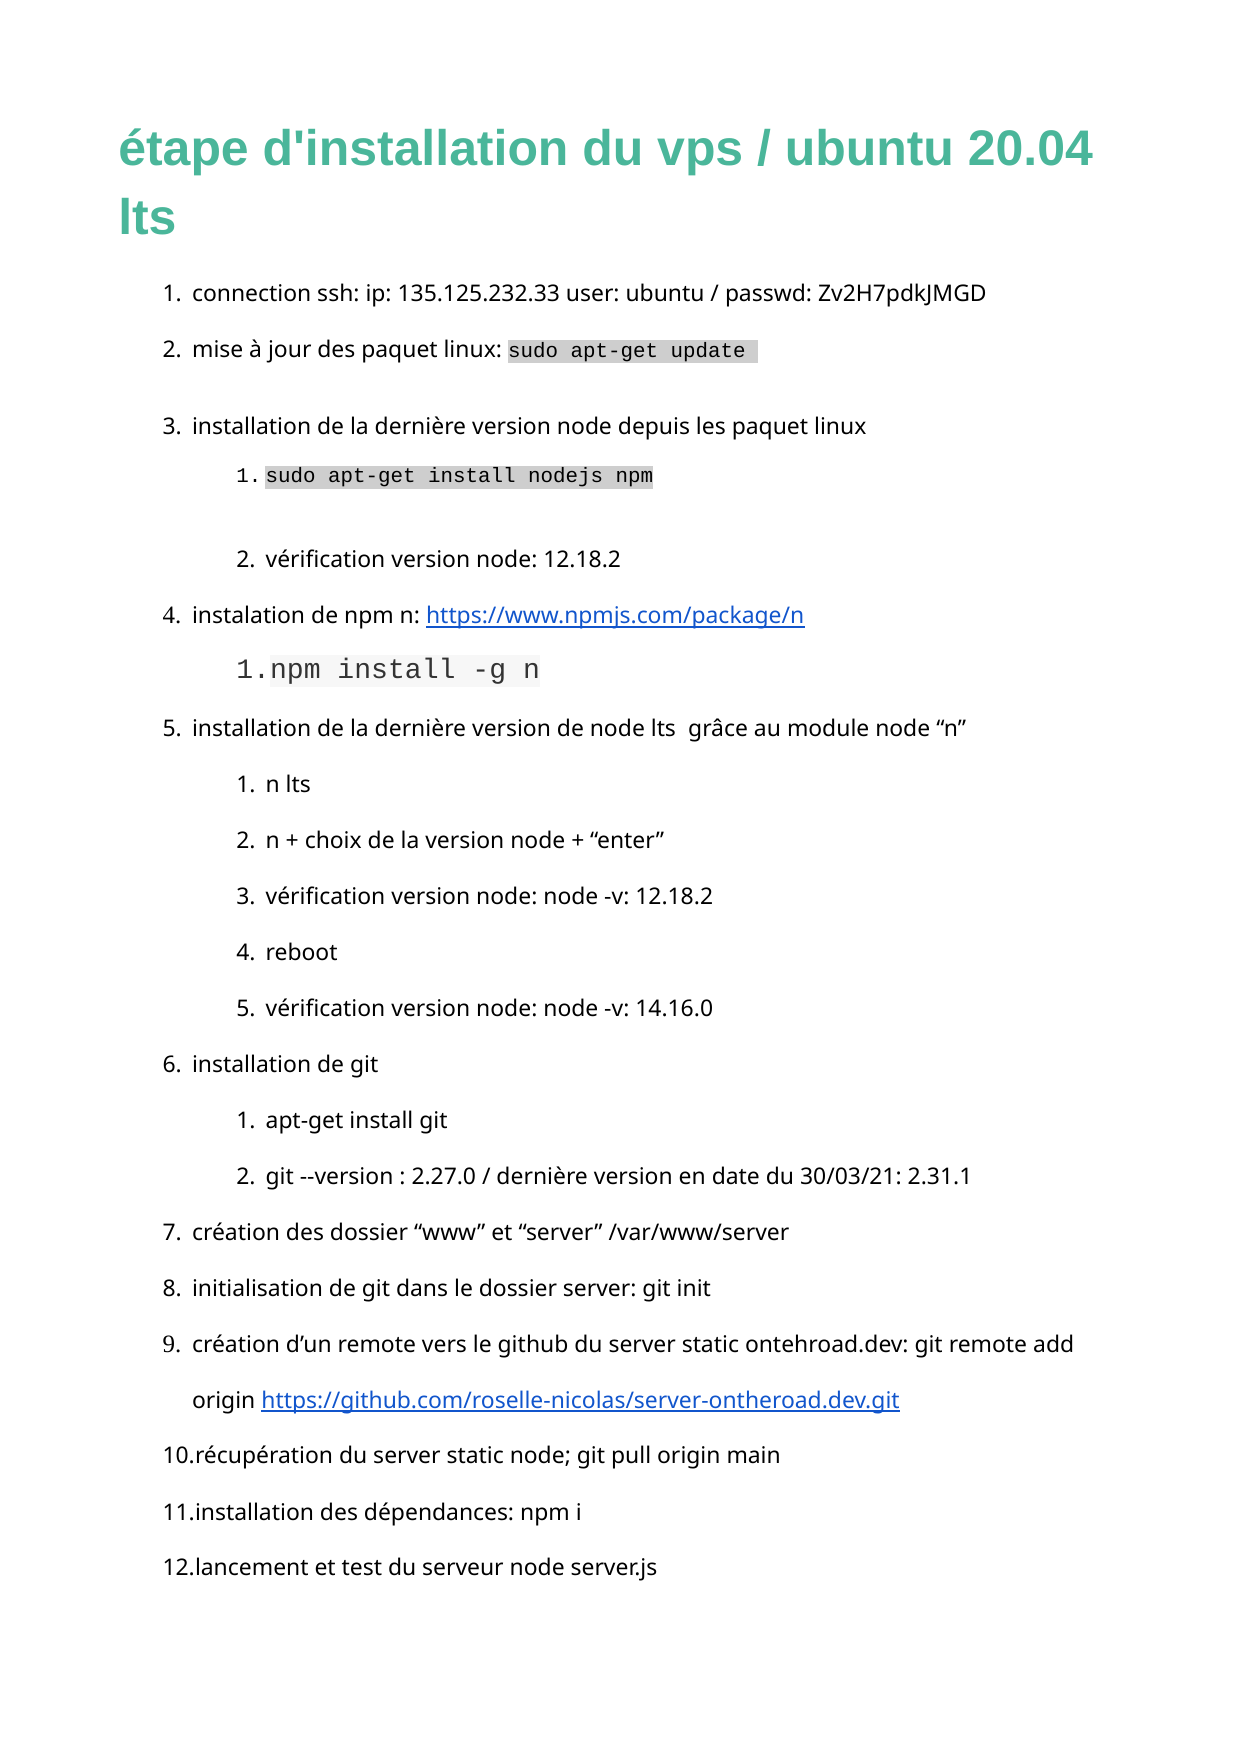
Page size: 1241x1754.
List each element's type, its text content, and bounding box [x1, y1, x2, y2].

list création d’un remote vers le github du server static ontehroad.dev: git remote add origin https://github.com/roselle-nicolas/server-ontheroad.dev.git [162, 1328, 1122, 1415]
list apt-get install git [236, 1104, 1122, 1135]
list n + choix de la version node + “enter” [236, 824, 1122, 855]
list mise à jour des paquet linux: sudo apt-get update [162, 333, 1122, 364]
list reboot [236, 936, 1122, 967]
list installation de git [162, 1048, 1122, 1079]
list n lts [236, 768, 1122, 799]
list installation des dépendances: npm i [162, 1495, 1122, 1527]
list git --version : 2.27.0 / dernière version en date du 30/03/21: 2.31.1 [236, 1160, 1122, 1191]
list npm install -g n [236, 655, 1122, 687]
text étape d'installation du vps / ubuntu 20.04 lts [118, 118, 1122, 244]
list lancement et test du serveur node server.js [162, 1551, 1122, 1583]
list installation de la dernière version node depuis les paquet linux [162, 409, 1122, 441]
list vérification version node: node -v: 12.18.2 [236, 880, 1122, 911]
list sudo apt-get install nodejs npm [236, 466, 1122, 489]
list connection ssh: ip: 135.125.232.33 user: ubuntu / passwd: Zv2H7pdkJMGD [162, 277, 1122, 308]
list instalation de npm n: https://www.npmjs.com/package/n [162, 599, 1122, 631]
list récupération du server static node; git pull origin main [162, 1439, 1122, 1471]
list installation de la dernière version de node lts grâce au module node “n” [162, 712, 1122, 743]
list vérification version node: 12.18.2 [236, 543, 1122, 575]
list vérification version node: node -v: 14.16.0 [236, 992, 1122, 1023]
list initialisation de git dans le dossier server: git init [162, 1272, 1122, 1303]
list création des dossier “www” et “server” /var/www/server [162, 1216, 1122, 1247]
